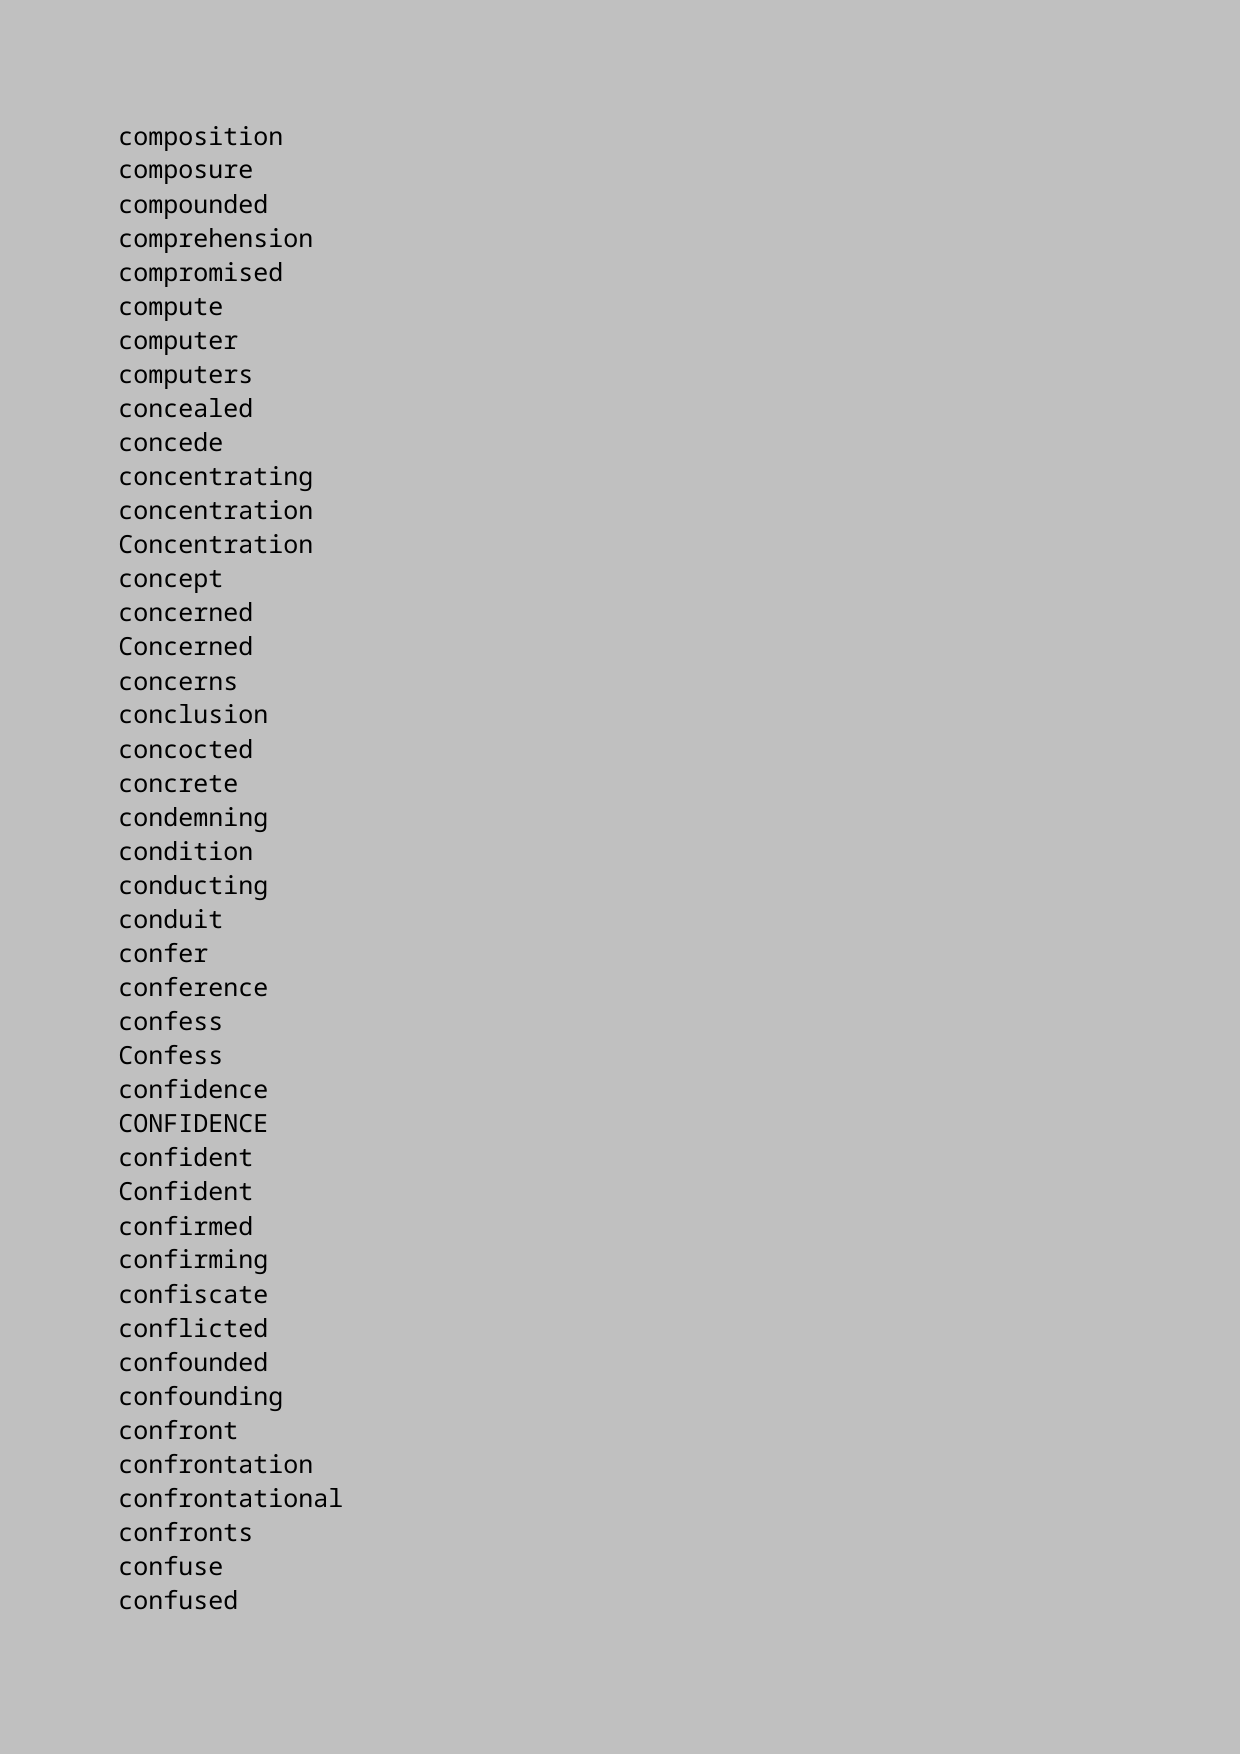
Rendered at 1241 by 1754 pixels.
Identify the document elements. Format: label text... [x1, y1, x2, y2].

text confounding [118, 1378, 1122, 1412]
text concerned [118, 595, 1122, 629]
text confronts [118, 1515, 1122, 1549]
text comprehension [118, 220, 1122, 254]
text concrete [118, 765, 1122, 799]
text concocted [118, 731, 1122, 765]
text confrontation [118, 1447, 1122, 1481]
text Confident [118, 1174, 1122, 1208]
text confiscate [118, 1276, 1122, 1310]
text Confess [118, 1038, 1122, 1072]
text condemning [118, 799, 1122, 833]
text conference [118, 970, 1122, 1004]
text conduit [118, 902, 1122, 936]
text concentrating [118, 459, 1122, 493]
text condition [118, 833, 1122, 867]
text composition [118, 118, 1122, 152]
text confident [118, 1140, 1122, 1174]
text confidence [118, 1072, 1122, 1106]
text confirming [118, 1242, 1122, 1276]
text compounded [118, 186, 1122, 220]
text CONFIDENCE [118, 1106, 1122, 1140]
text compromised [118, 254, 1122, 288]
text confer [118, 936, 1122, 970]
text concept [118, 561, 1122, 595]
text confrontational [118, 1481, 1122, 1515]
text confused [118, 1583, 1122, 1617]
text Concentration [118, 527, 1122, 561]
text compute [118, 288, 1122, 322]
text confounded [118, 1344, 1122, 1378]
text Concerned [118, 629, 1122, 663]
text concealed [118, 391, 1122, 425]
text confess [118, 1004, 1122, 1038]
text conclusion [118, 697, 1122, 731]
text confirmed [118, 1208, 1122, 1242]
text concede [118, 425, 1122, 459]
text conducting [118, 867, 1122, 902]
text concerns [118, 663, 1122, 697]
text computers [118, 357, 1122, 391]
text computer [118, 322, 1122, 357]
text conflicted [118, 1310, 1122, 1344]
text confuse [118, 1549, 1122, 1583]
text concentration [118, 493, 1122, 527]
text composure [118, 152, 1122, 186]
text confront [118, 1412, 1122, 1447]
